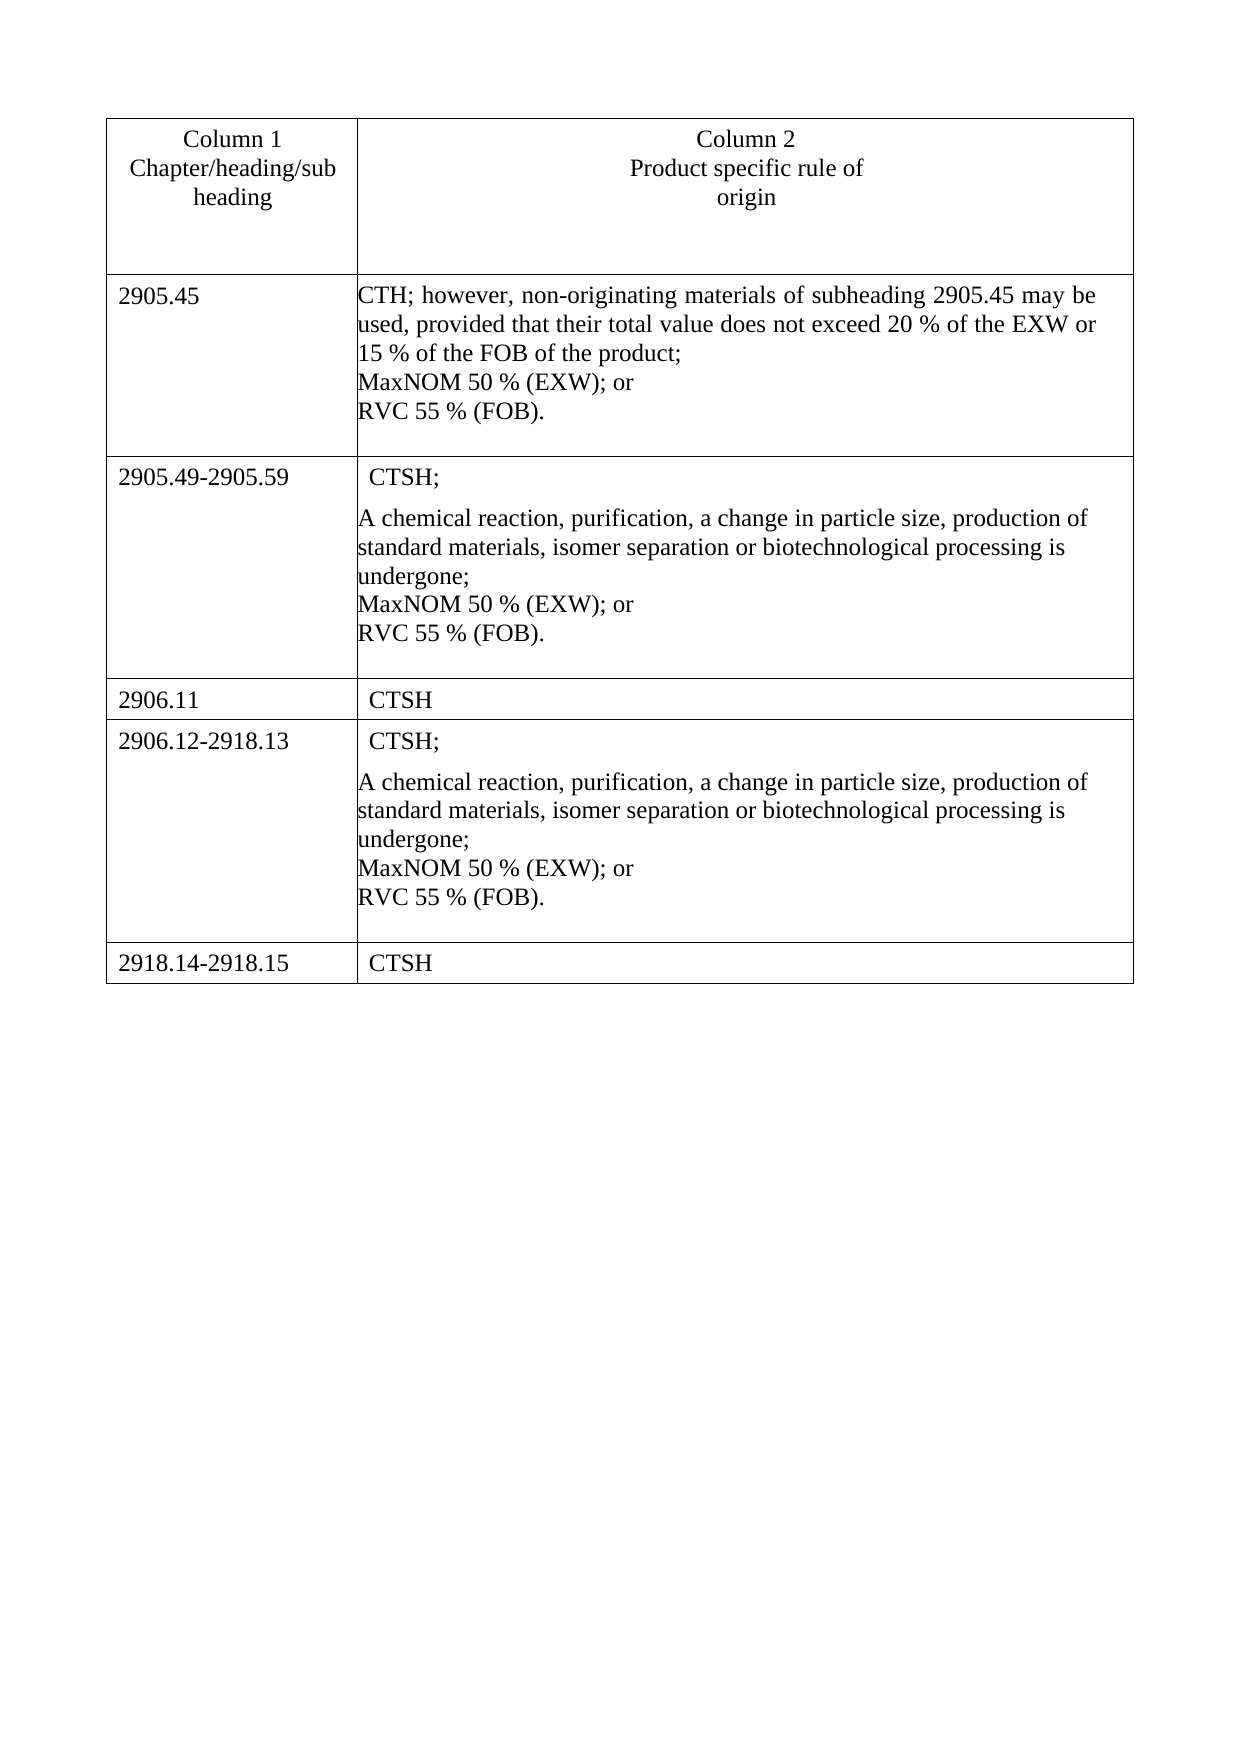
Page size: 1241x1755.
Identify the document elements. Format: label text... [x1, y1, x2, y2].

table_cell 2918.14-2918.15 [107, 943, 357, 983]
table_cell 2906.12-2918.13 [107, 720, 357, 942]
table_cell CTSH; A chemical reaction, purification, a change in particle size, production of standard materials, isomer separation or biotechnological processing is undergone; MaxNOM 50 % (EXW); or RVC 55 % (FOB). [358, 720, 1133, 942]
table_cell CTSH [358, 679, 1133, 719]
table_cell CTSH [358, 943, 1133, 983]
table_cell 2905.49-2905.59 [107, 457, 357, 678]
table_cell CTSH; A chemical reaction, purification, a change in particle size, production of standard materials, isomer separation or biotechnological processing is undergone; MaxNOM 50 % (EXW); or RVC 55 % (FOB). [358, 457, 1133, 678]
table_cell 2905.45 [107, 275, 357, 456]
table_header Column 1 Chapter/heading/subheading [107, 119, 357, 274]
table_cell 2906.11 [107, 679, 357, 719]
table_header Column 2 Product specific rule of origin [358, 119, 1133, 274]
table_cell CTH; however, non-originating materials of subheading 2905.45 may be used, provided that their total value does not exceed 20 % of the EXW or 15 % of the FOB of the product; MaxNOM 50 % (EXW); or RVC 55 % (FOB). [358, 275, 1133, 456]
